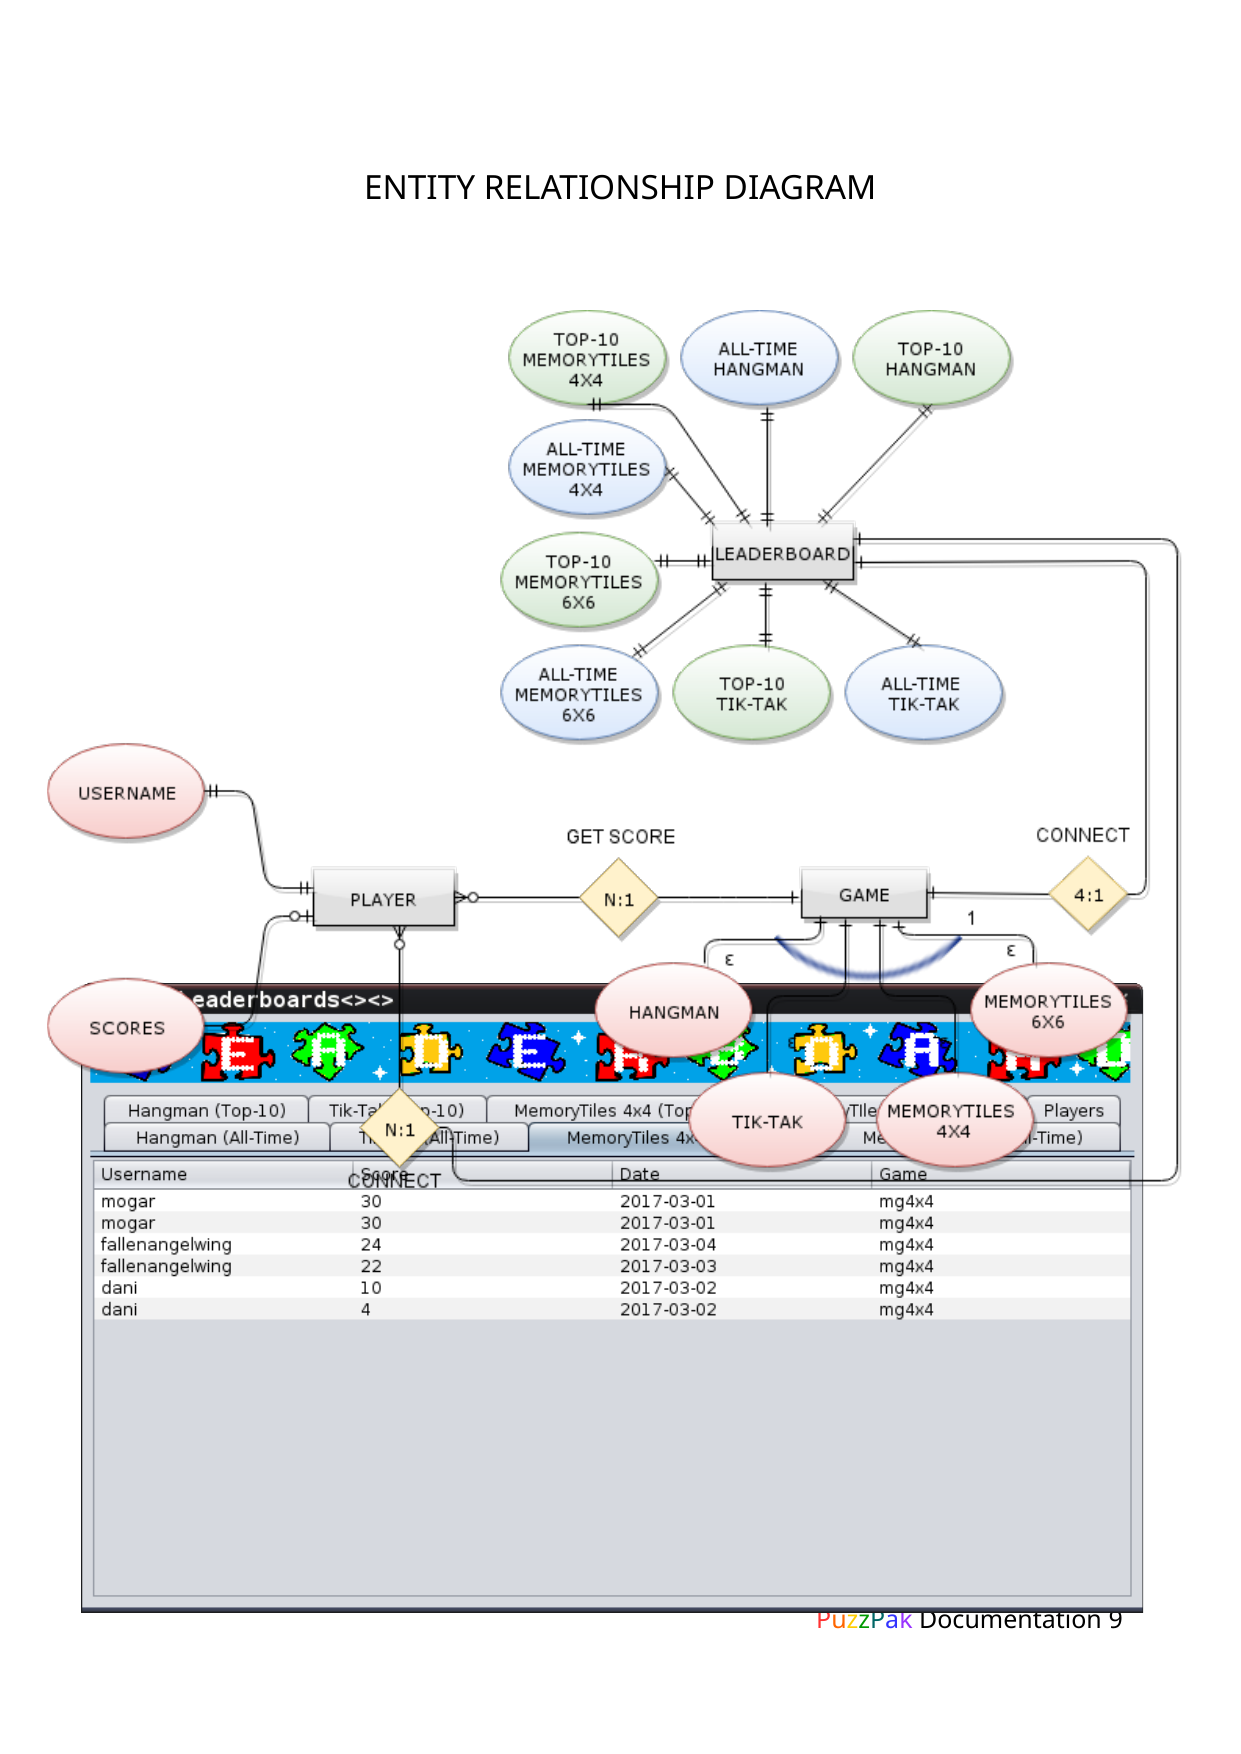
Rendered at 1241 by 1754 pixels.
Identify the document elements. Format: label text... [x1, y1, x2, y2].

picture [572, 1031, 585, 1044]
picture [795, 1025, 857, 1076]
text ENTITY RELATIONSHIP DIAGRAM [118, 163, 1122, 209]
picture [988, 1043, 1060, 1081]
picture [866, 1025, 875, 1037]
picture [400, 1025, 462, 1075]
picture [1071, 1064, 1083, 1073]
picture [374, 1068, 386, 1077]
picture [81, 983, 1144, 1613]
picture [131, 1072, 150, 1080]
picture [159, 1066, 171, 1072]
picture [597, 1034, 668, 1080]
picture [400, 983, 608, 1080]
picture [688, 1029, 757, 1080]
picture [739, 983, 983, 1076]
